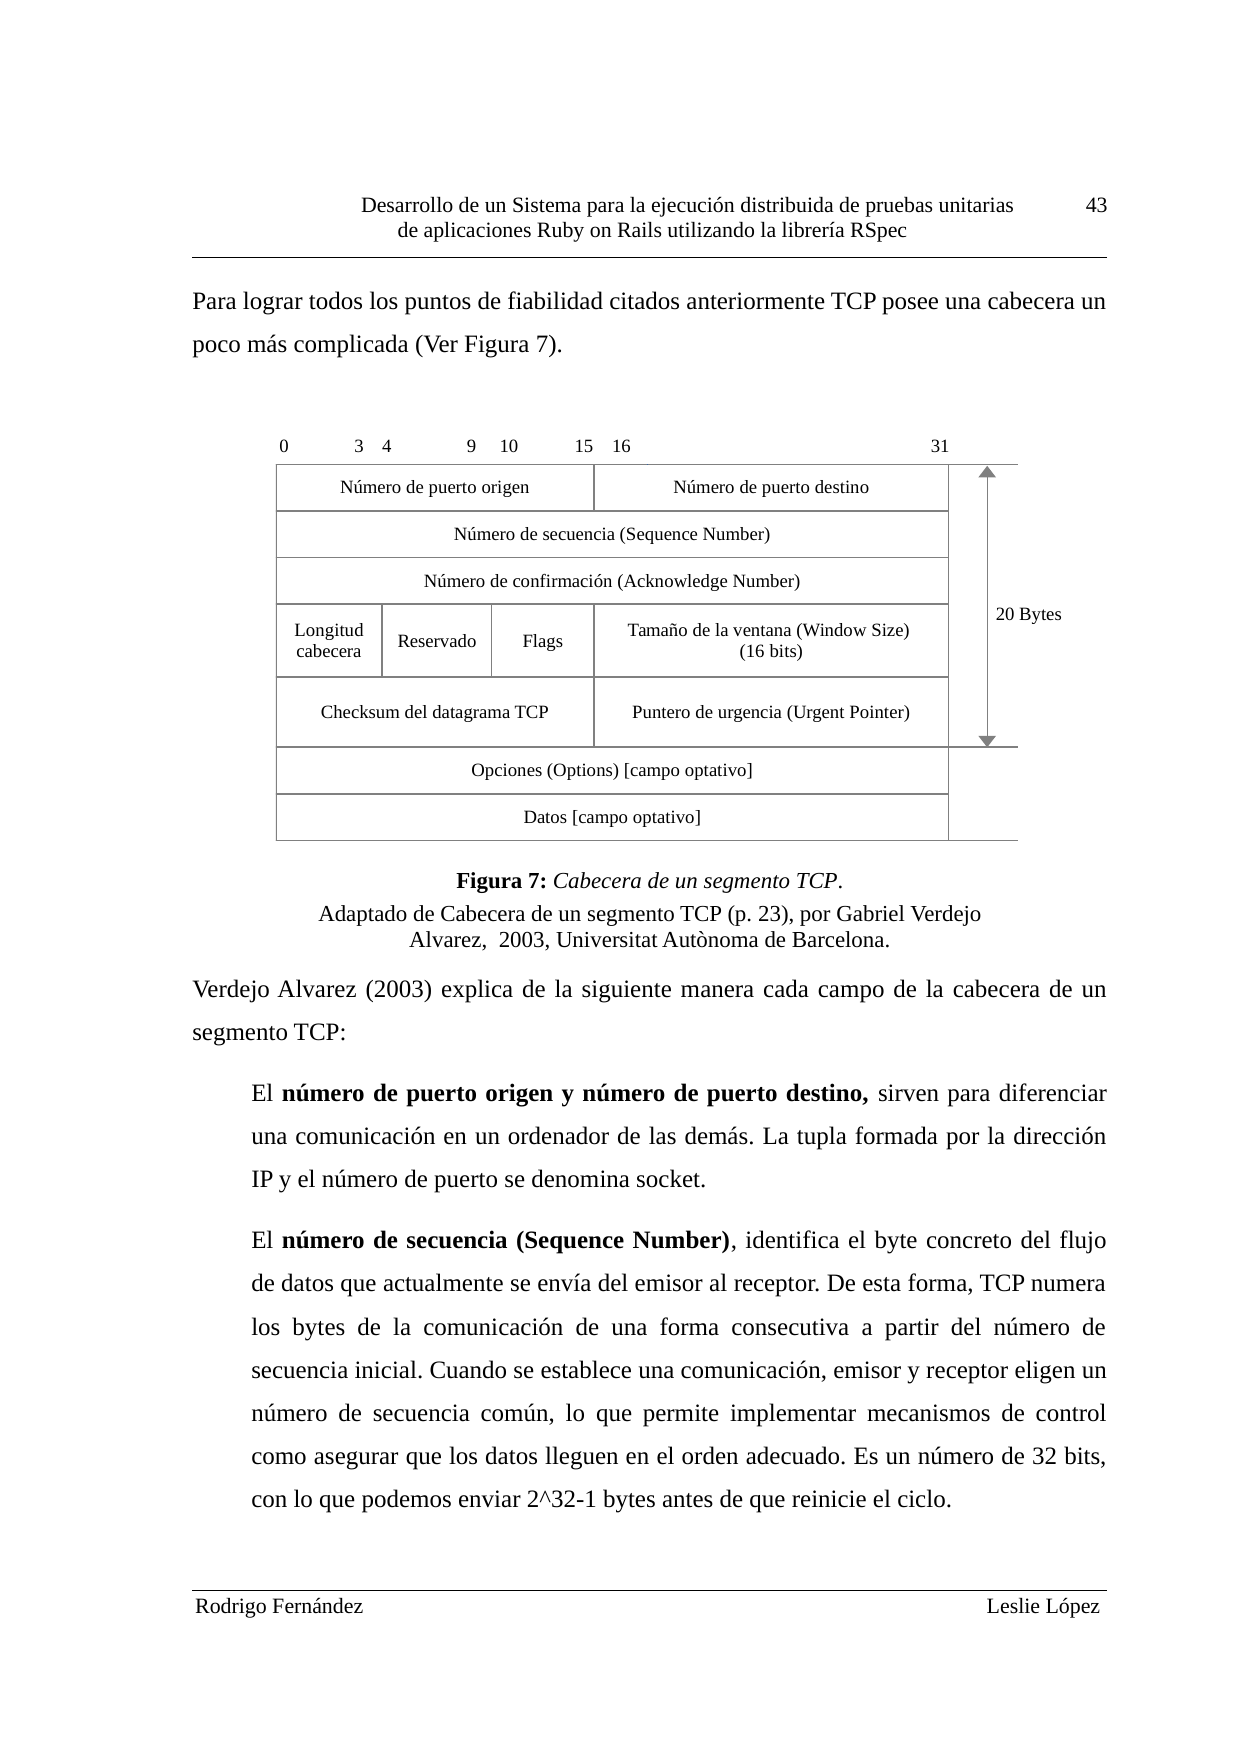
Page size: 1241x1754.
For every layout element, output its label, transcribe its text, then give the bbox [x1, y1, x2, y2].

text Figura 7: Cabecera de un segmento TCP. [298, 867, 1001, 894]
text El número de puerto origen y número de puerto destino, sirven para diferenciar una comunicación en un ordenador de las demás. La tupla formada por la dirección IP y el número de puerto se denomina socket. [251, 1078, 1107, 1193]
text Adaptado de Cabecera de un segmento TCP (p. 23), por Gabriel Verdejo Alvarez, 2003, Universitat Autònoma de Barcelona. [298, 900, 1001, 952]
text Para lograr todos los puntos de fiabilidad citados anteriormente TCP posee una cabecera un poco más complicada (Ver Figura 7). [192, 286, 1107, 358]
text El número de secuencia (Sequence Number), identifica el byte concreto del flujo de datos que actualmente se envía del emisor al receptor. De esta forma, TCP numera los bytes de la comunicación de una forma consecutiva a partir del número de secuencia inicial. Cuando se establece una comunicación, emisor y receptor eligen un número de secuencia común, lo que permite implementar mecanismos de control como asegurar que los datos lleguen en el orden adecuado. Es un número de 32 bits, con lo que podemos enviar 2^32-1 bytes antes de que reinicie el ciclo. [251, 1225, 1107, 1513]
text Verdejo Alvarez (2003)⁠ explica de la siguiente manera cada campo de la cabecera de un segmento TCP: [192, 974, 1107, 1046]
